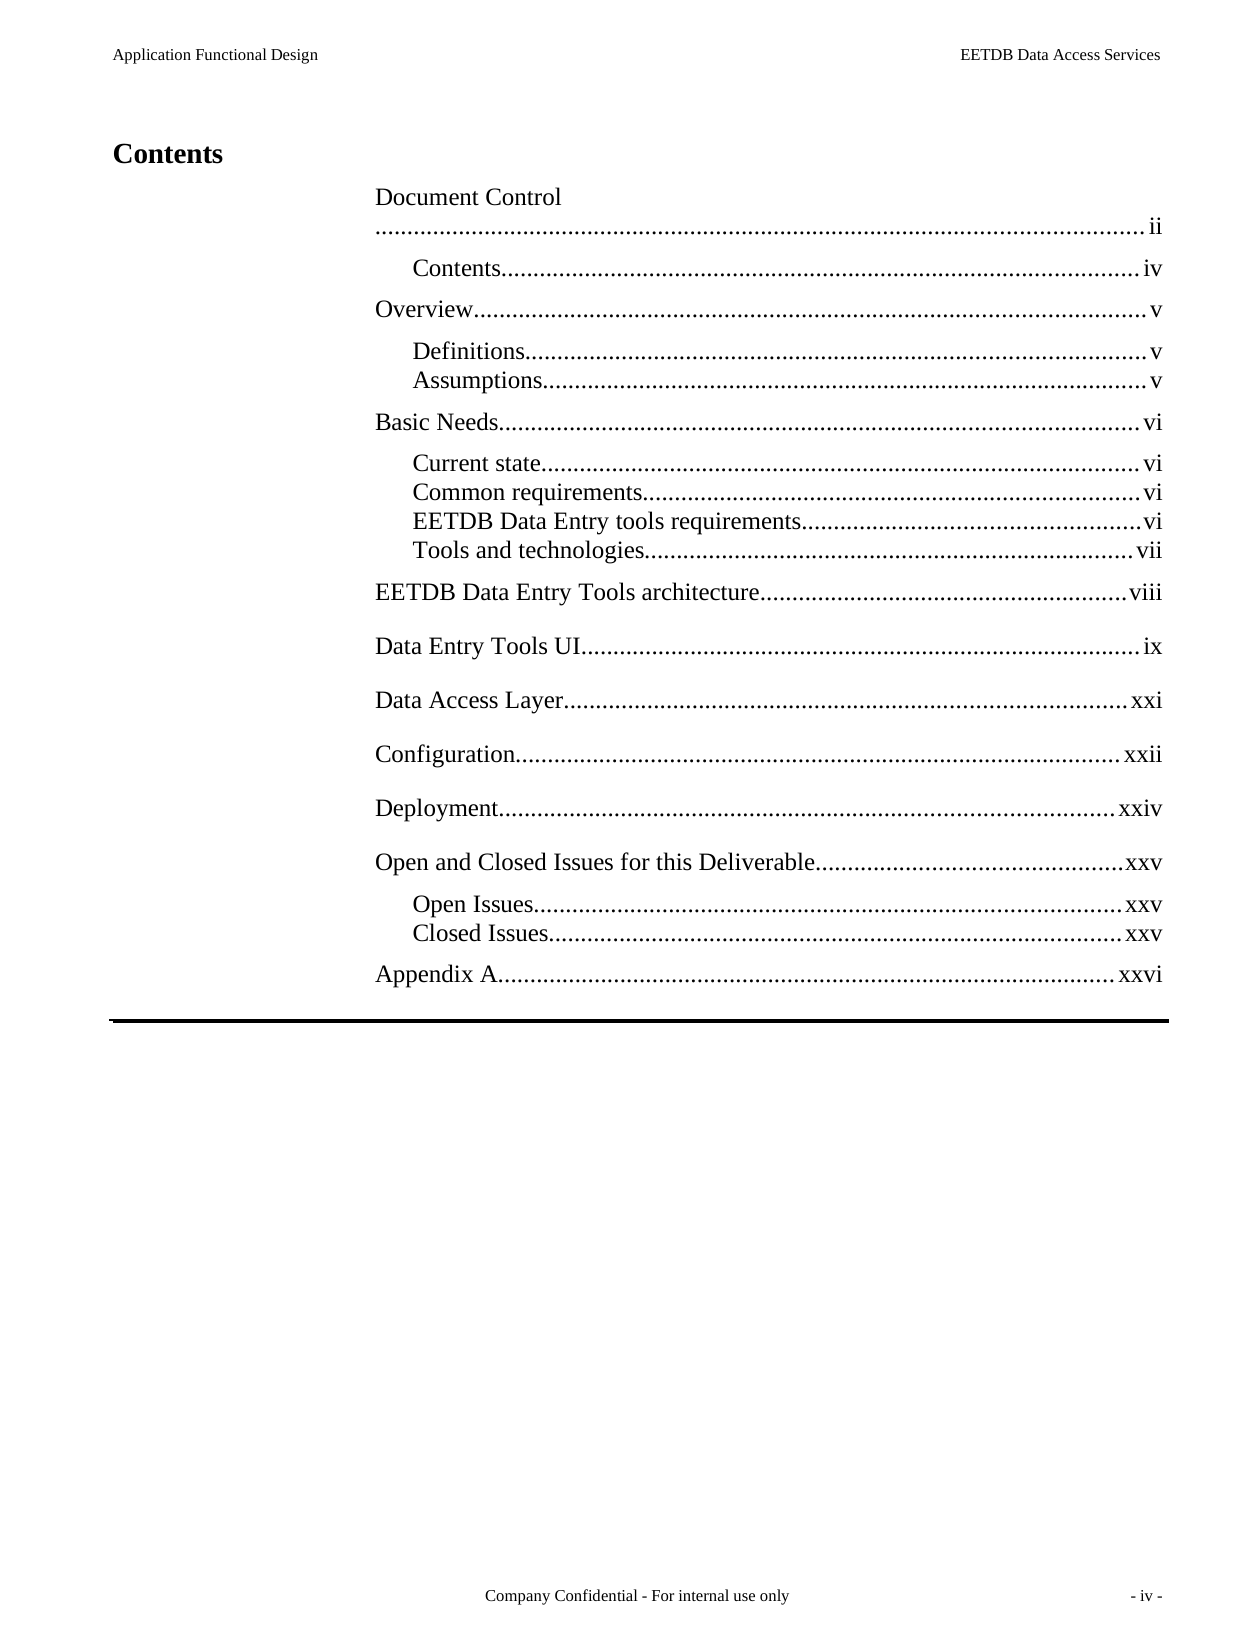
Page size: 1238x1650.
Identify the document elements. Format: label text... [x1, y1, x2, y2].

text Assumptions v [412, 365, 1162, 394]
text Overview v [375, 294, 1162, 323]
text Open Issues xxv [412, 889, 1162, 918]
text Data Entry Tools UI ix [375, 631, 1162, 660]
text Definitions v [412, 336, 1162, 365]
text Contents iv [412, 253, 1162, 282]
text Basic Needs vi [375, 406, 1162, 436]
text EETDB Data Entry Tools architecture viii [375, 577, 1162, 606]
text Appendix A xxvi [375, 959, 1162, 988]
text Current state vi [412, 448, 1162, 477]
text Deployment xxiv [375, 793, 1162, 822]
text Configuration xxii [375, 739, 1162, 768]
text Data Access Layer xxi [375, 685, 1162, 714]
text Common requirements vi [412, 477, 1162, 506]
text EETDB Data Entry tools requirements vi [412, 506, 1162, 535]
text Document Control ii [375, 182, 1162, 240]
text Open and Closed Issues for this Deliverable xxv [375, 847, 1162, 876]
text Closed Issues xxv [412, 918, 1162, 947]
text Tools and technologies vii [412, 535, 1162, 564]
subtitle Contents [112, 136, 1162, 169]
